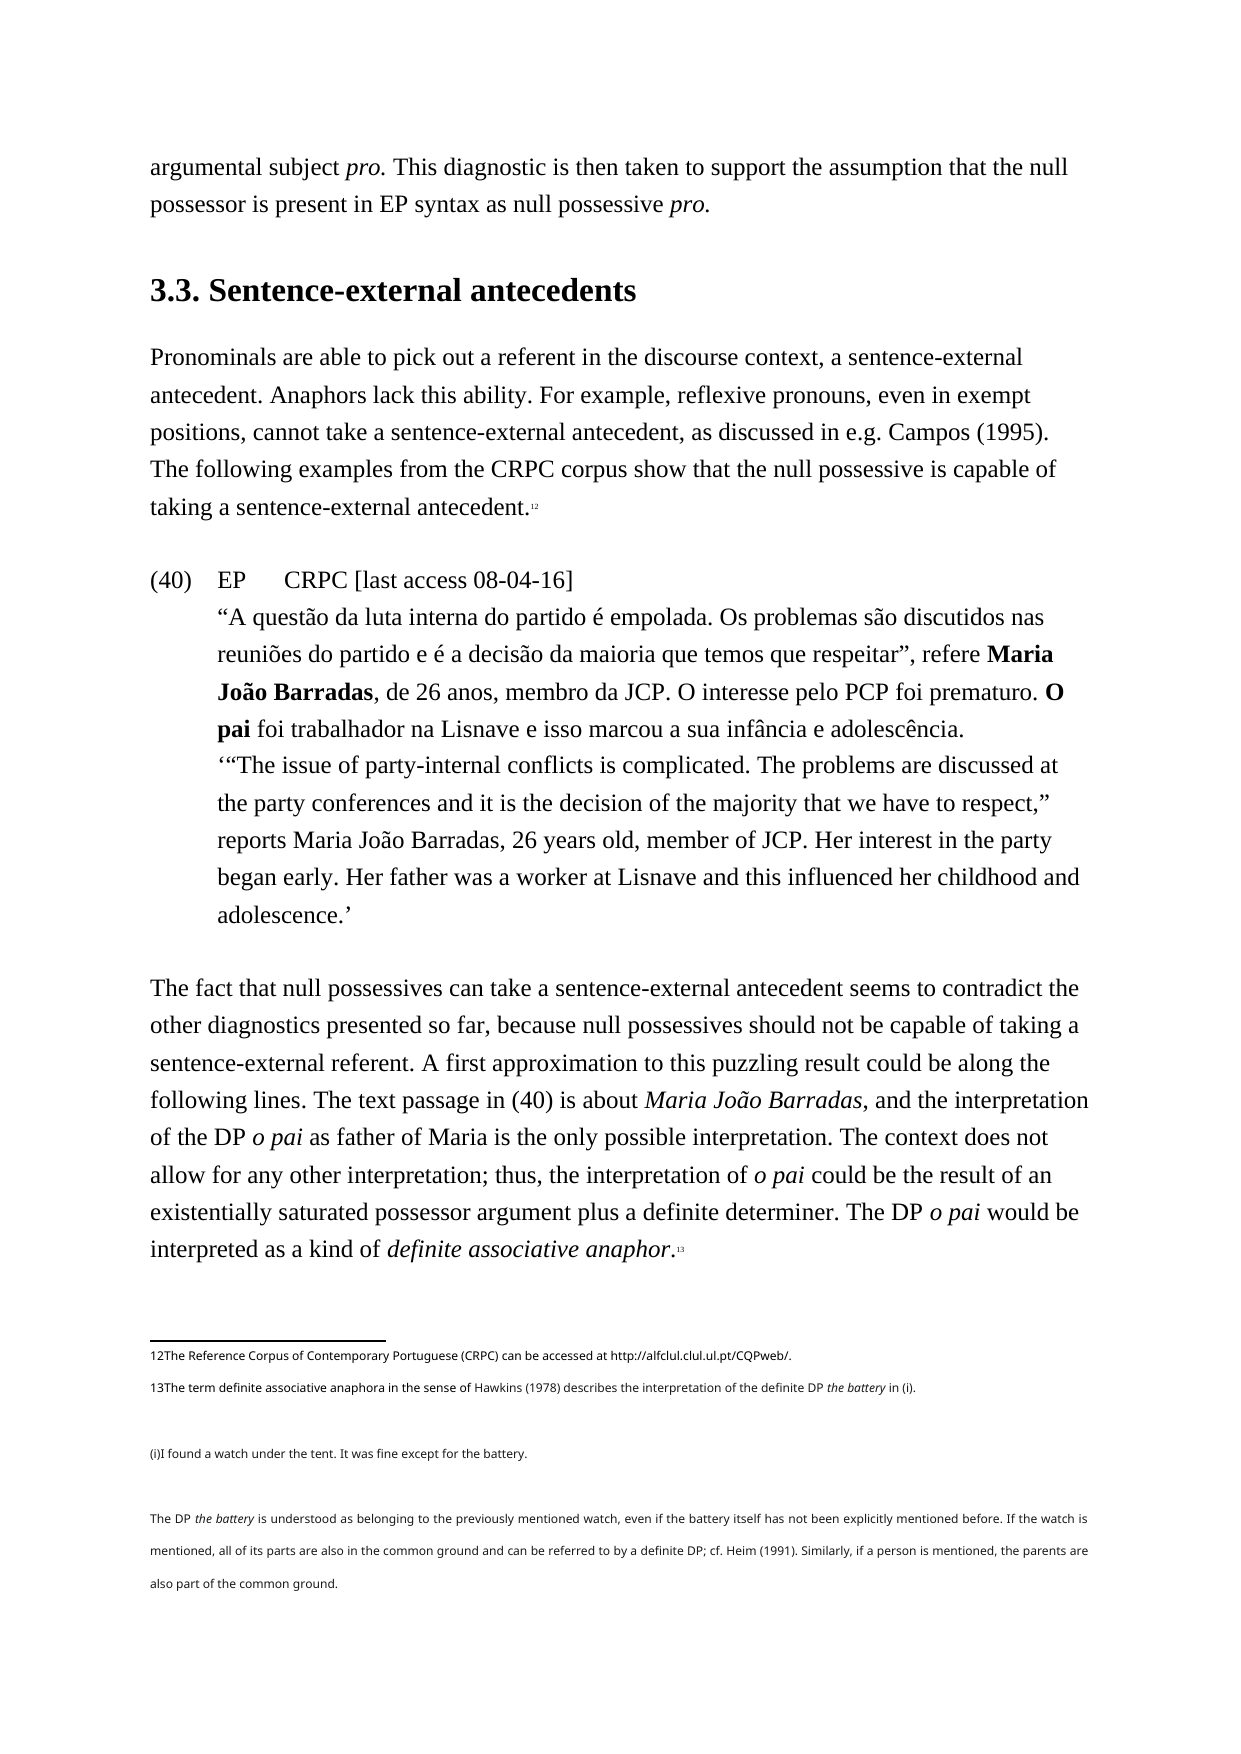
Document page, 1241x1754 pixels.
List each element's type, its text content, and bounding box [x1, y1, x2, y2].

text The DP the battery is understood as belonging to the previously mentioned watch, even if the battery itself has not been explicitly mentioned before. If the watch is mentioned, all of its parts are also in the common ground and can be referred to by a definite DP; cf. Heim (1991). Similarly, if a person is mentioned, the parents are also part of the common ground. [150, 1510, 1090, 1604]
text “A questão da luta interna do partido é empolada. Os problemas são discutidos nas reuniões do partido e é a decisão da maioria que temos que respeitar”, refere Maria João Barradas, de 26 anos, membro da JCP. O interesse pelo PCP foi prematuro. O pai foi trabalhador na Lisnave e isso marcou a sua infância e adolescência. [217, 600, 1090, 744]
text Pronominals are able to pick out a referent in the discourse context, a sentence-external antecedent. Anaphors lack this ability. For example, reflexive pronouns, even in exempt positions, cannot take a sentence-external antecedent, as discussed in e.g. Campos (1995). The following examples from the CRPC corpus show that the null possessive is capable of taking a sentence-external antecedent. [150, 341, 1090, 522]
text The fact that null possessives can take a sentence-external antecedent seems to contradict the other diagnostics presented so far, because null possessives should not be capable of taking a sentence-external referent. A first approximation to this puzzling result could be along the following lines. The text passage in (40) is about Maria João Barradas, and the interpretation of the DP o pai as father of Maria is the only possible interpretation. The context does not allow for any other interpretation; thus, the interpretation of o pai could be the result of an existentially saturated possessor argument plus a definite determiner. The DP o pai would be interpreted as a kind of definite associative anaphor. [150, 971, 1090, 1265]
text (40) EP CRPC [last access 08-04-16] [150, 563, 1090, 596]
text 3.3. Sentence-external antecedents [150, 257, 1090, 322]
text (i)I found a watch under the tent. It was fine except for the battery. [150, 1445, 1090, 1473]
text The Reference Corpus of Contemporary Portuguese (CRPC) can be accessed at http://alfclul.clul.ul.pt/CQPweb/. [150, 1347, 1090, 1376]
text The term definite associative anaphora in the sense of Hawkins (1978) describes the interpretation of the definite DP the battery in (i). [150, 1380, 1090, 1408]
text ‘“The issue of party-internal conflicts is complicated. The problems are discussed at the party conferences and it is the decision of the majority that we have to respect,” reports Maria João Barradas, 26 years old, member of JCP. Her interest in the party began early. Her father was a worker at Lisnave and this influenced her childhood and adolescence.’ [217, 749, 1090, 930]
text argumental subject pro. This diagnostic is then taken to support the assumption that the null possessor is present in EP syntax as null possessive pro. [150, 150, 1090, 220]
